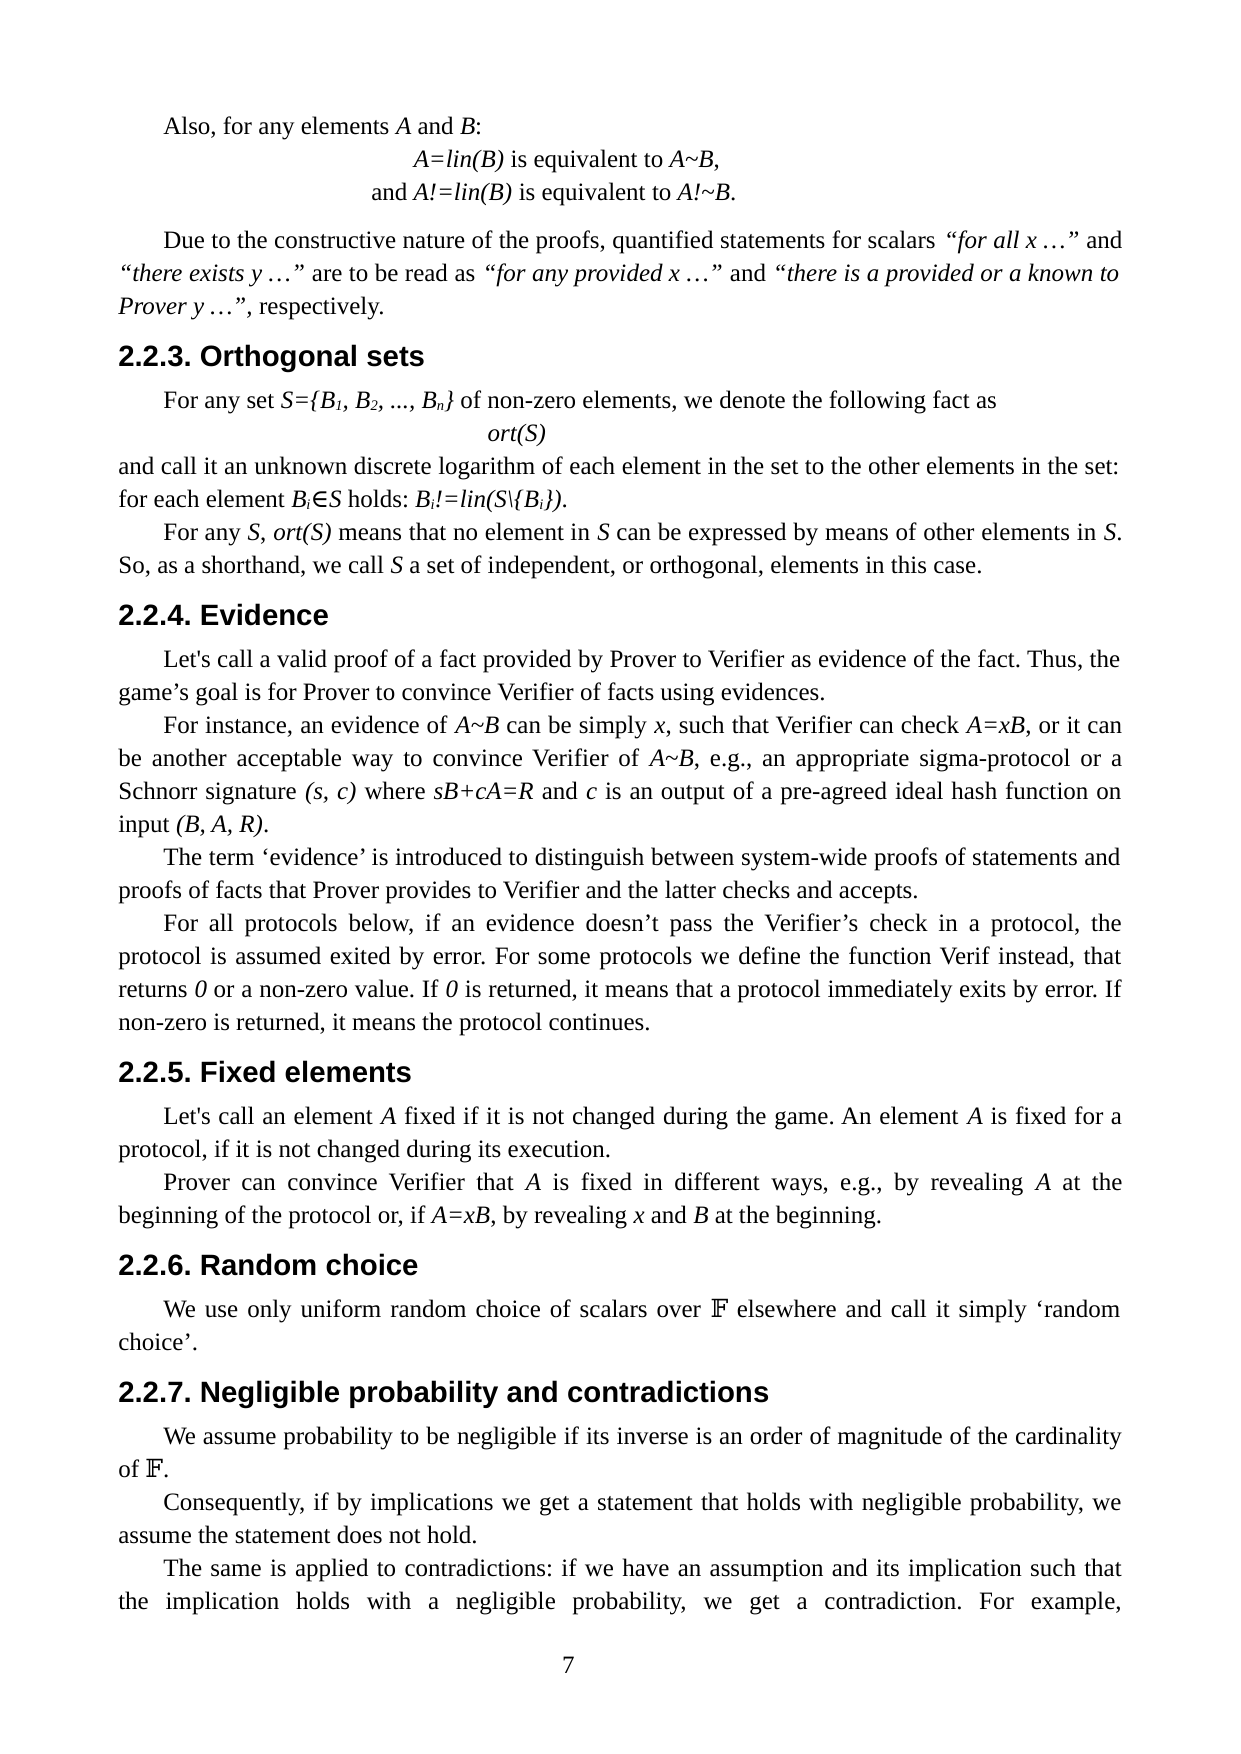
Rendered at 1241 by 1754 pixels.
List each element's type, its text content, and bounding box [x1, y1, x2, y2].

text For any S, ort(S) means that no element in S can be expressed by means of other elements in S. So, as a shorthand, we call S a set of independent, or orthogonal, elements in this case. [118, 517, 1122, 579]
text The term ‘evidence’ is introduced to distinguish between system-wide proofs of statements and proofs of facts that Prover provides to Verifier and the latter checks and accepts. [118, 842, 1122, 904]
text A=lin(B) is equivalent to A~B, [118, 144, 1122, 173]
subtitle 2.2.7. Negligible probability and contradictions [118, 1374, 1122, 1408]
text Let's call an element A fixed if it is not changed during the game. An element A is fixed for a protocol, if it is not changed during its execution. [118, 1101, 1122, 1163]
text For instance, an evidence of A~B can be simply x, such that Verifier can check A=xB, or it can be another acceptable way to convince Verifier of A~B, e.g., an appropriate sigma-protocol or a Schnorr signature (s, c) where sB+cA=R and c is an output of a pre-agreed ideal hash function on input (B, A, R). [118, 710, 1122, 838]
subtitle 2.2.6. Random choice [118, 1248, 1122, 1281]
text Also, for any elements A and B: [118, 111, 1122, 140]
text We use only uniform random choice of scalars over 𝔽 elsewhere and call it simply ‘random choice’. [118, 1294, 1122, 1356]
text Due to the constructive nature of the proofs, quantified statements for scalars “for all x …” and “there exists y …” are to be read as “for any provided x …” and “there is a provided or a known to Prover y …”, respectively. [118, 225, 1122, 320]
text For all protocols below, if an evidence doesn’t pass the Verifier’s check in a protocol, the protocol is assumed exited by error. For some protocols we define the function Verif instead, that returns 0 or a non-zero value. If 0 is returned, it means that a protocol immediately exits by error. If non-zero is returned, it means the protocol continues. [118, 908, 1122, 1036]
text and call it an unknown discrete logarithm of each element in the set to the other elements in the set: for each element Bi∈S holds: Bi!=lin(S\{Bi}). [118, 451, 1122, 513]
subtitle 2.2.4. Evidence [118, 598, 1122, 631]
text ort(S) [118, 418, 1122, 447]
text and A!=lin(B) is equivalent to A!~B. [118, 177, 1122, 206]
subtitle 2.2.5. Fixed elements [118, 1055, 1122, 1088]
text Consequently, if by implications we get a statement that holds with negligible probability, we assume the statement does not hold. [118, 1487, 1122, 1549]
text We assume probability to be negligible if its inverse is an order of magnitude of the cardinality of 𝔽. [118, 1421, 1122, 1483]
text Prover can convince Verifier that A is fixed in different ways, e.g., by revealing A at the beginning of the protocol or, if A=xB, by revealing x and B at the beginning. [118, 1167, 1122, 1229]
text For any set S={B1, B2, ..., Bn} of non-zero elements, we denote the following fact as [118, 385, 1122, 414]
text Let's call a valid proof of a fact provided by Prover to Verifier as evidence of the fact. Thus, the game’s goal is for Prover to convince Verifier of facts using evidences. [118, 644, 1122, 706]
text The same is applied to contradictions: if we have an assumption and its implication such that the implication holds with a negligible probability, we get a contradiction. For example, [118, 1553, 1122, 1615]
subtitle 2.2.3. Orthogonal sets [118, 339, 1122, 372]
